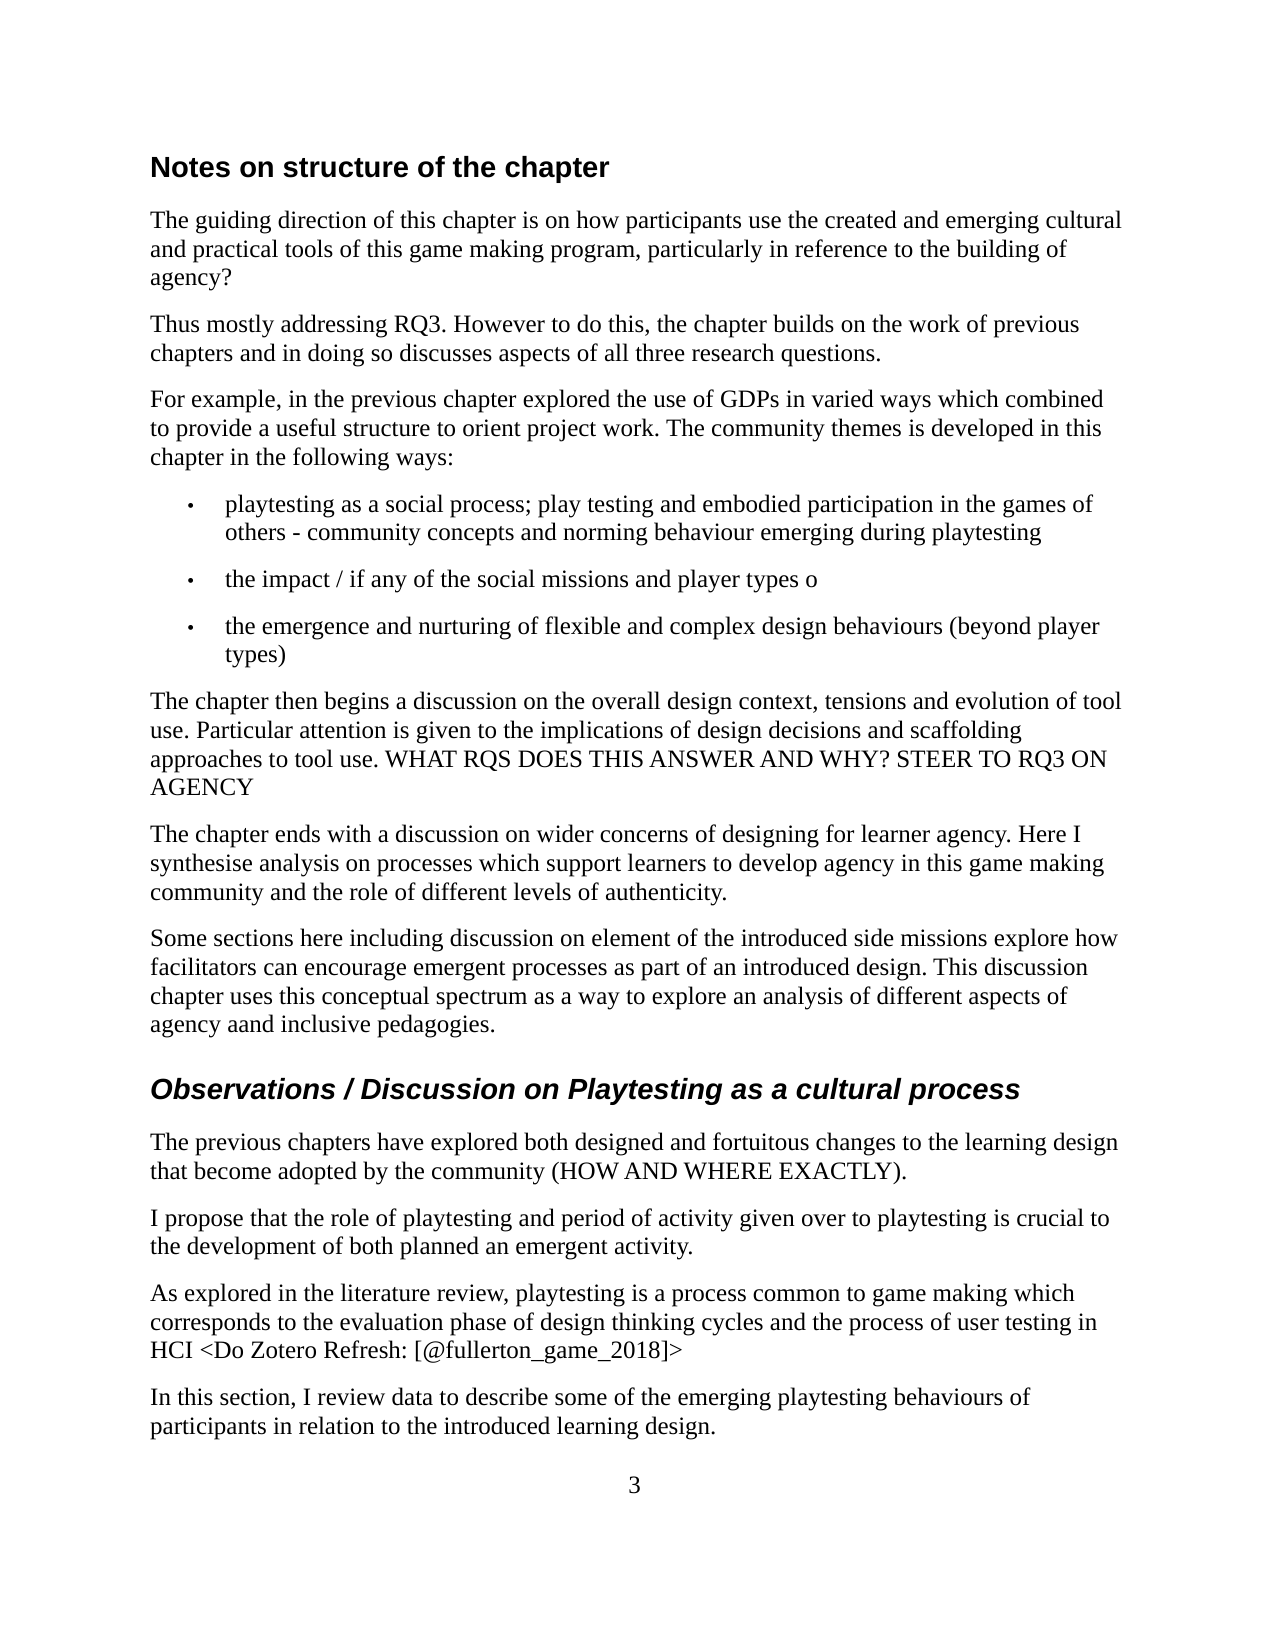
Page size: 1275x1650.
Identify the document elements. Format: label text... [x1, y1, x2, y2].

text As explored in the literature review, playtesting is a process common to game making which corresponds to the evaluation phase of design thinking cycles and the process of user testing in HCI <Do Zotero Refresh: [@fullerton_game_2018]> [150, 1278, 1125, 1364]
text In this section, I review data to describe some of the emerging playtesting behaviours of participants in relation to the introduced learning design. [150, 1382, 1125, 1440]
text The chapter ends with a discussion on wider concerns of designing for learner agency. Here I synthesise analysis on processes which support learners to develop agency in this game making community and the role of different levels of authenticity. [150, 819, 1125, 905]
text For example, in the previous chapter explored the use of GDPs in varied ways which combined to provide a useful structure to orient project work. The community themes is developed in this chapter in the following ways: [150, 384, 1125, 471]
subtitle Observations / Discussion on Playtesting as a cultural process [150, 1072, 1125, 1106]
list playtesting as a social process; play testing and embodied participation in the games of others - community concepts and norming behaviour emerging during playtesting [187, 489, 1125, 546]
list the impact / if any of the social missions and player types o [187, 564, 1125, 593]
text Some sections here including discussion on element of the introduced side missions explore how facilitators can encourage emergent processes as part of an introduced design. This discussion chapter uses this conceptual spectrum as a way to explore an analysis of different aspects of agency aand inclusive pedagogies. [150, 923, 1125, 1038]
text The previous chapters have explored both designed and fortuitous changes to the learning design that become adopted by the community (HOW AND WHERE EXACTLY). [150, 1127, 1125, 1185]
subtitle Notes on structure of the chapter [150, 150, 1125, 183]
text The chapter then begins a discussion on the overall design context, tensions and evolution of tool use. Particular attention is given to the implications of design decisions and scaffolding approaches to tool use. WHAT RQS DOES THIS ANSWER AND WHY? STEER TO RQ3 ON AGENCY [150, 686, 1125, 801]
text Thus mostly addressing RQ3. However to do this, the chapter builds on the work of previous chapters and in doing so discusses aspects of all three research questions. [150, 309, 1125, 367]
text The guiding direction of this chapter is on how participants use the created and emerging cultural and practical tools of this game making program, particularly in reference to the building of agency? [150, 205, 1125, 291]
list the emergence and nurturing of flexible and complex design behaviours (beyond player types) [187, 611, 1125, 668]
text I propose that the role of playtesting and period of activity given over to playtesting is crucial to the development of both planned an emergent activity. [150, 1203, 1125, 1260]
